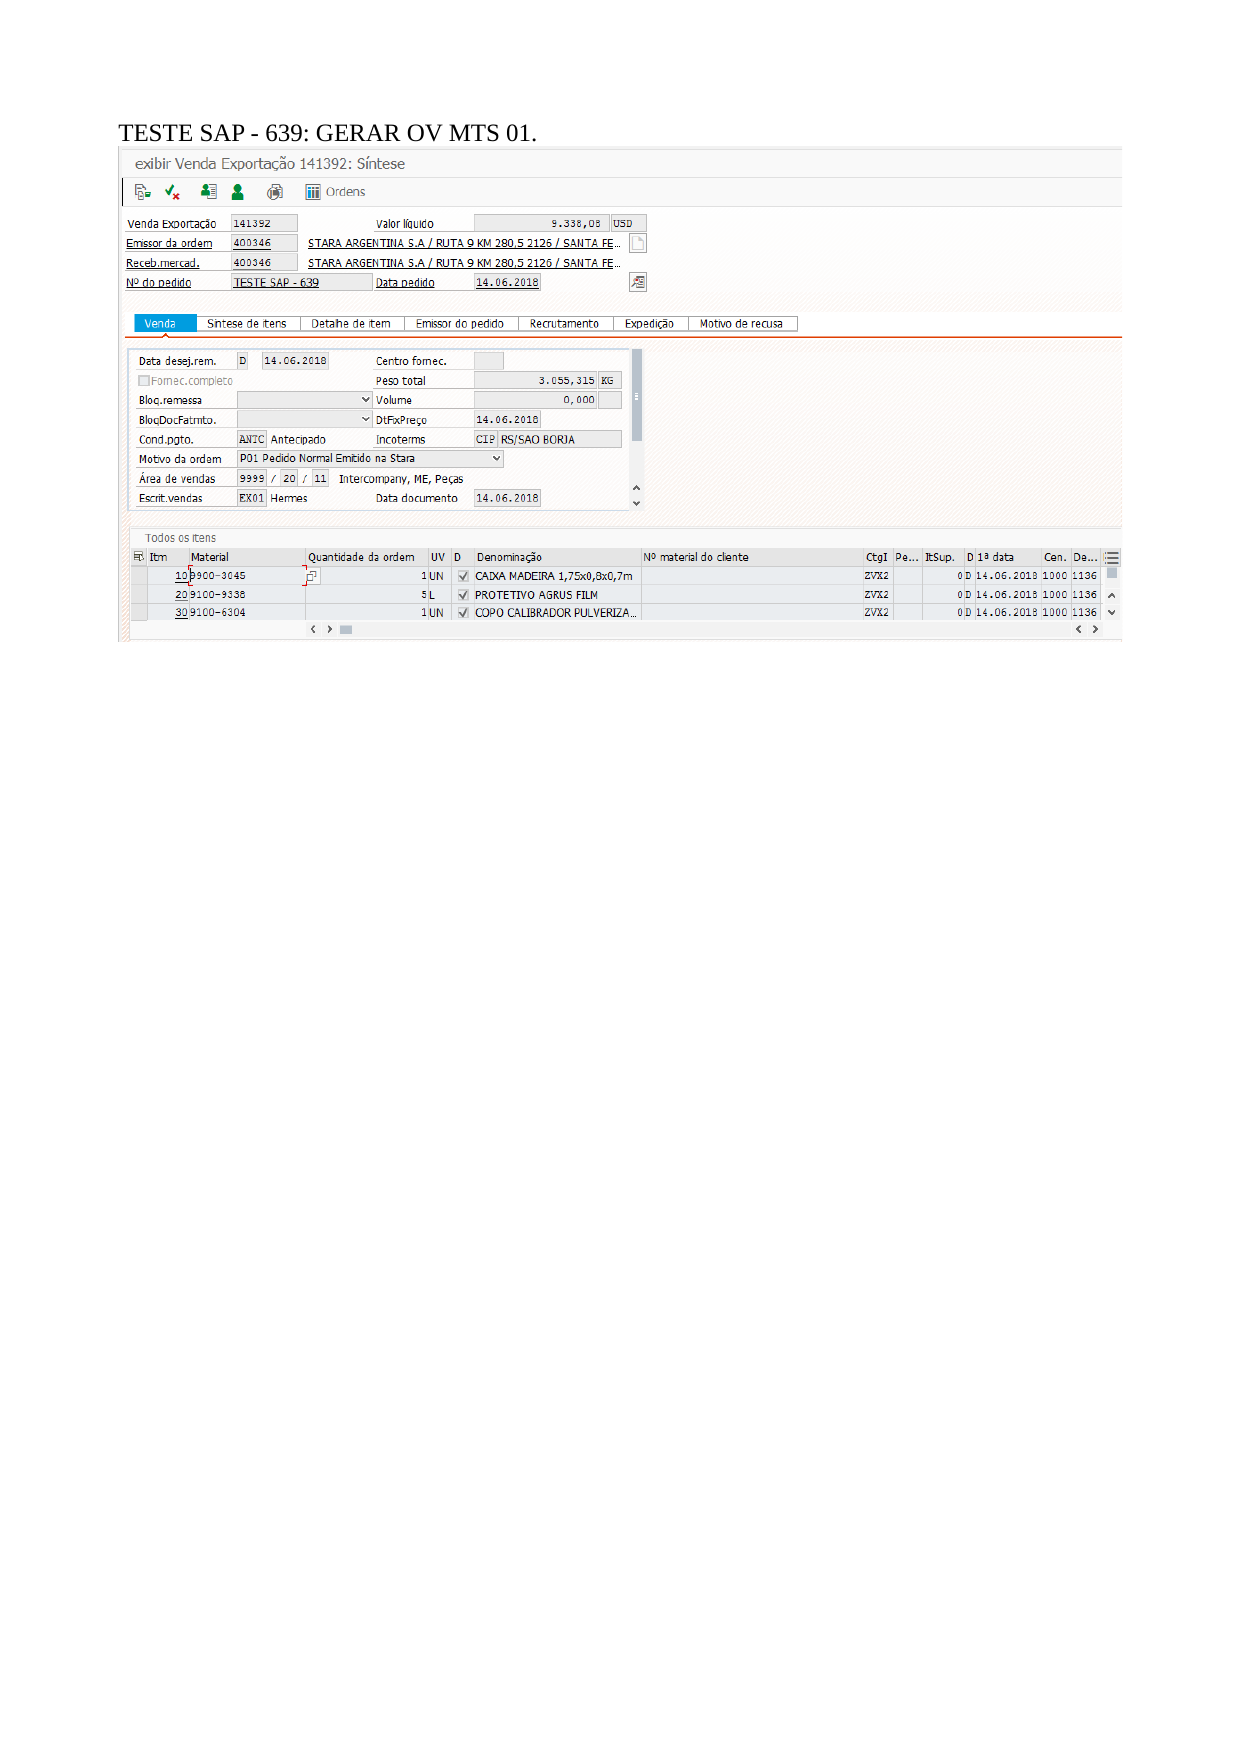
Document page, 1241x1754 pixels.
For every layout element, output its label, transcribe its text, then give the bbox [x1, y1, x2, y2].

text TESTE SAP - 639: GERAR OV MTS 01. [118, 118, 1122, 146]
picture [118, 146, 1123, 642]
